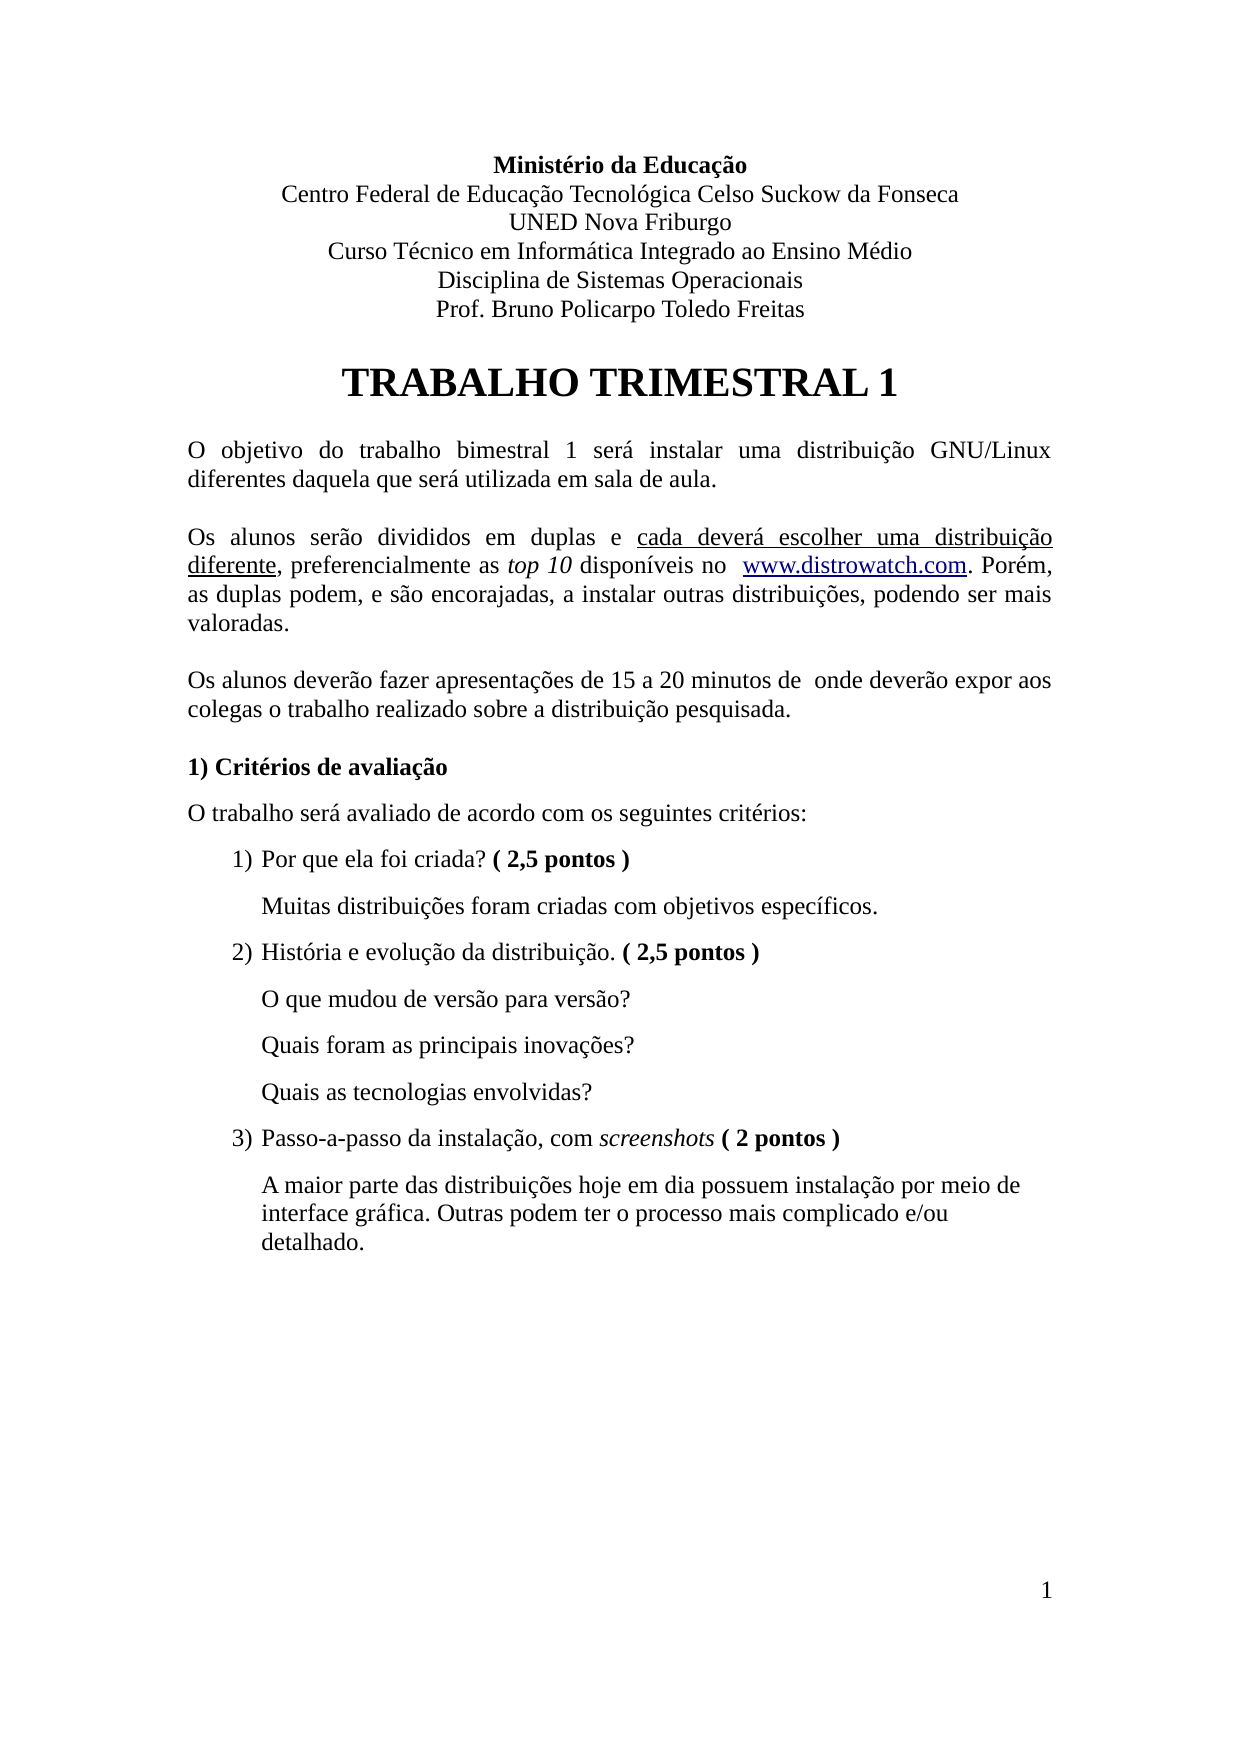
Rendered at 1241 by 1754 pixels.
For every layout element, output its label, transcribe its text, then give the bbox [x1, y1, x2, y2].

list Passo-a-passo da instalação, com screenshots ( 2 pontos ) [232, 1123, 1053, 1152]
list Muitas distribuições foram criadas com objetivos específicos. [232, 891, 1053, 920]
list O que mudou de versão para versão? [232, 984, 1053, 1013]
list História e evolução da distribuição. ( 2,5 pontos ) [232, 937, 1053, 966]
text 1) Critérios de avaliação [187, 752, 1053, 780]
text TRABALHO TRIMESTRAL 1 [187, 358, 1053, 406]
text O objetivo do trabalho bimestral 1 será instalar uma distribuição GNU/Linux diferentes daquela que será utilizada em sala de aula. [187, 435, 1053, 493]
list A maior parte das distribuições hoje em dia possuem instalação por meio de interface gráfica. Outras podem ter o processo mais complicado e/ou detalhado. [232, 1170, 1053, 1256]
list Por que ela foi criada? ( 2,5 pontos ) [232, 844, 1053, 873]
text Os alunos serão divididos em duplas e cada deverá escolher uma distribuição diferente, preferencialmente as top 10 disponíveis no www.distrowatch.com. Porém, as duplas podem, e são encorajadas, a instalar outras distribuições, podendo ser mais valoradas. [187, 493, 1053, 637]
list Quais as tecnologias envolvidas? [232, 1077, 1053, 1106]
text Os alunos deverão fazer apresentações de 15 a 20 minutos de onde deverão expor aos colegas o trabalho realizado sobre a distribuição pesquisada. [187, 637, 1053, 723]
text O trabalho será avaliado de acordo com os seguintes critérios: [187, 798, 1053, 827]
list Quais foram as principais inovações? [232, 1030, 1053, 1059]
